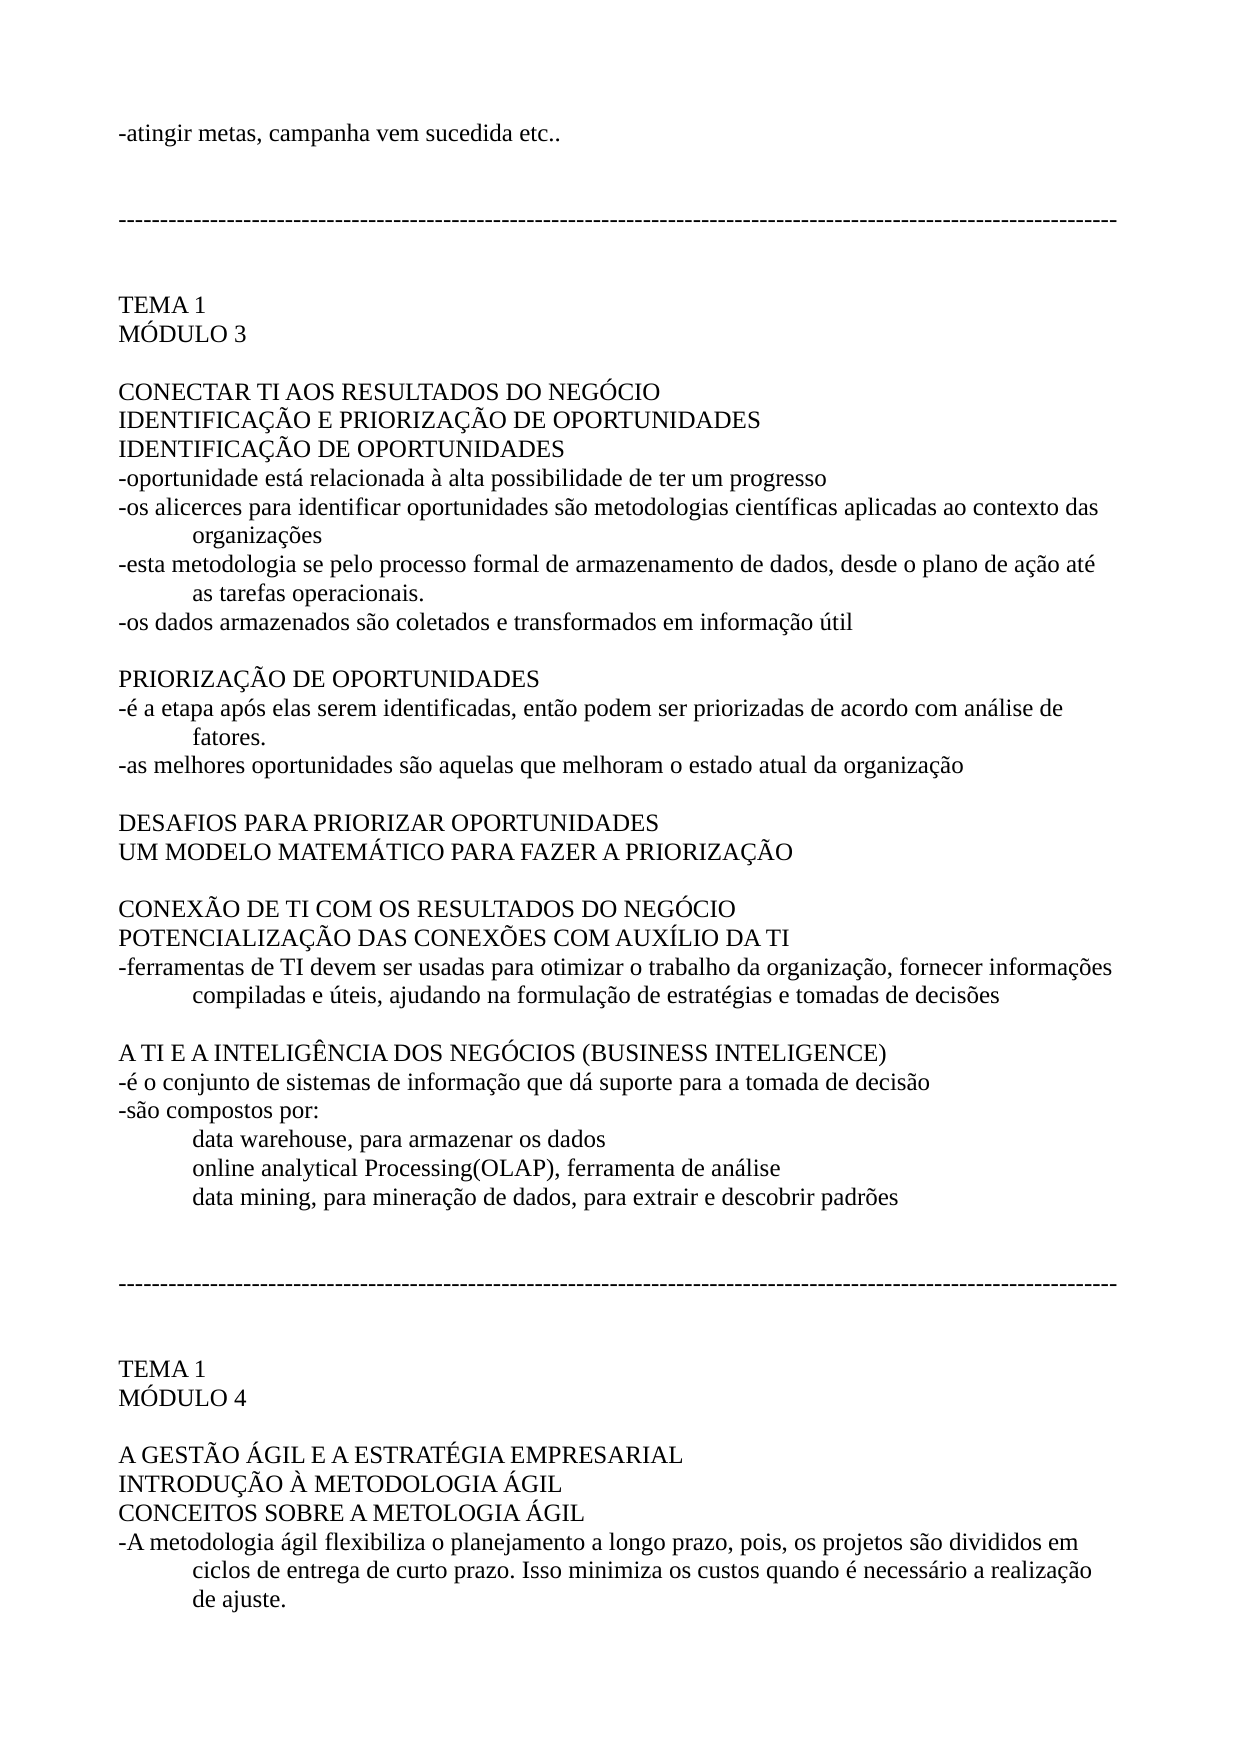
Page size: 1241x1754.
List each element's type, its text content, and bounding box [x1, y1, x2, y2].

text TEMA 1 [118, 291, 1122, 319]
text -são compostos por: [118, 1096, 1122, 1124]
text IDENTIFICAÇÃO DE OPORTUNIDADES [118, 434, 1122, 463]
text IDENTIFICAÇÃO E PRIORIZAÇÃO DE OPORTUNIDADES [118, 406, 1122, 434]
text DESAFIOS PARA PRIORIZAR OPORTUNIDADES [118, 808, 1122, 837]
text -é o conjunto de sistemas de informação que dá suporte para a tomada de decisão [118, 1067, 1122, 1096]
text CONEXÃO DE TI COM OS RESULTADOS DO NEGÓCIO [118, 894, 1122, 923]
text A GESTÃO ÁGIL E A ESTRATÉGIA EMPRESARIAL [118, 1441, 1122, 1469]
text TEMA 1 [118, 1354, 1122, 1383]
text A TI E A INTELIGÊNCIA DOS NEGÓCIOS (BUSINESS INTELIGENCE) [118, 1038, 1122, 1067]
text -os dados armazenados são coletados e transformados em informação útil [118, 607, 1122, 636]
text data mining, para mineração de dados, para extrair e descobrir padrões [118, 1182, 1122, 1211]
text MÓDULO 4 [118, 1383, 1122, 1412]
text -é a etapa após elas serem identificadas, então podem ser priorizadas de acordo com análise de fatores. [118, 693, 1122, 751]
text UM MODELO MATEMÁTICO PARA FAZER A PRIORIZAÇÃO [118, 837, 1122, 866]
text -ferramentas de TI devem ser usadas para otimizar o trabalho da organização, fornecer informações compiladas e úteis, ajudando na formulação de estratégias e tomadas de decisões [118, 952, 1122, 1009]
text -os alicerces para identificar oportunidades são metodologias científicas aplicadas ao contexto das organizações [118, 492, 1122, 549]
text MÓDULO 3 [118, 319, 1122, 348]
text CONECTAR TI AOS RESULTADOS DO NEGÓCIO [118, 377, 1122, 406]
text data warehouse, para armazenar os dados [118, 1124, 1122, 1153]
text POTENCIALIZAÇÃO DAS CONEXÕES COM AUXÍLIO DA TI [118, 923, 1122, 952]
text INTRODUÇÃO À METODOLOGIA ÁGIL [118, 1469, 1122, 1498]
text PRIORIZAÇÃO DE OPORTUNIDADES [118, 664, 1122, 693]
text ------------------------------------------------------------------------------------------------------------------------ [118, 204, 1122, 233]
text -oportunidade está relacionada à alta possibilidade de ter um progresso [118, 463, 1122, 492]
text -esta metodologia se pelo processo formal de armazenamento de dados, desde o plano de ação até as tarefas operacionais. [118, 549, 1122, 607]
text ------------------------------------------------------------------------------------------------------------------------ [118, 1268, 1122, 1297]
text -A metodologia ágil flexibiliza o planejamento a longo prazo, pois, os projetos são divididos em ciclos de entrega de curto prazo. Isso minimiza os custos quando é necessário a realização de ajuste. [118, 1527, 1122, 1613]
text CONCEITOS SOBRE A METOLOGIA ÁGIL [118, 1498, 1122, 1527]
text online analytical Processing(OLAP), ferramenta de análise [118, 1153, 1122, 1182]
text -as melhores oportunidades são aquelas que melhoram o estado atual da organização [118, 751, 1122, 779]
text -atingir metas, campanha vem sucedida etc.. [118, 118, 1122, 147]
